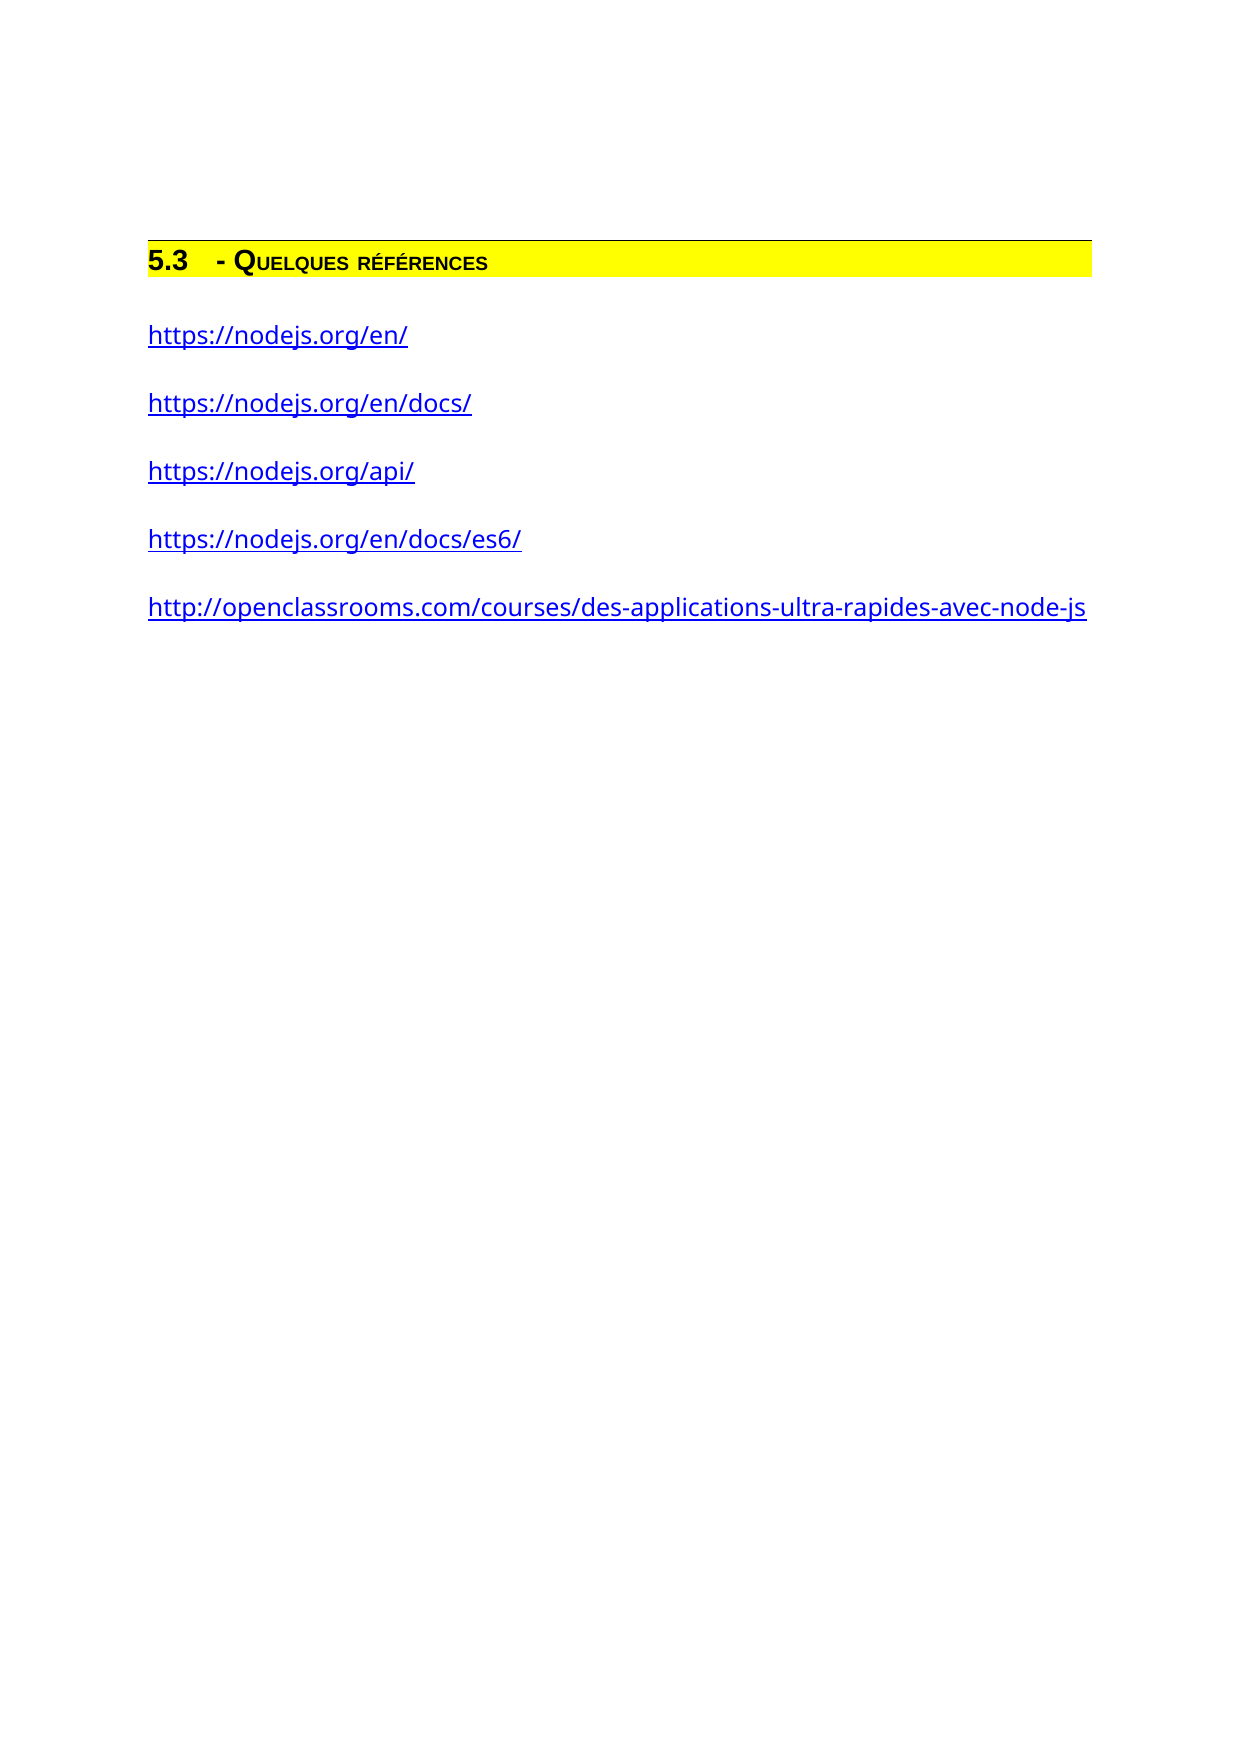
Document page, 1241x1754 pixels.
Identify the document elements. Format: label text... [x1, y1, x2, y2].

text https://nodejs.org/en/ [148, 317, 1092, 351]
text http://openclassrooms.com/courses/des-applications-ultra-rapides-avec-node-js [148, 590, 1092, 624]
text https://nodejs.org/api/ [148, 453, 1092, 488]
text https://nodejs.org/en/docs/es6/ [148, 522, 1092, 556]
text https://nodejs.org/en/docs/ [148, 385, 1092, 419]
subtitle - Quelques références [148, 241, 1092, 277]
